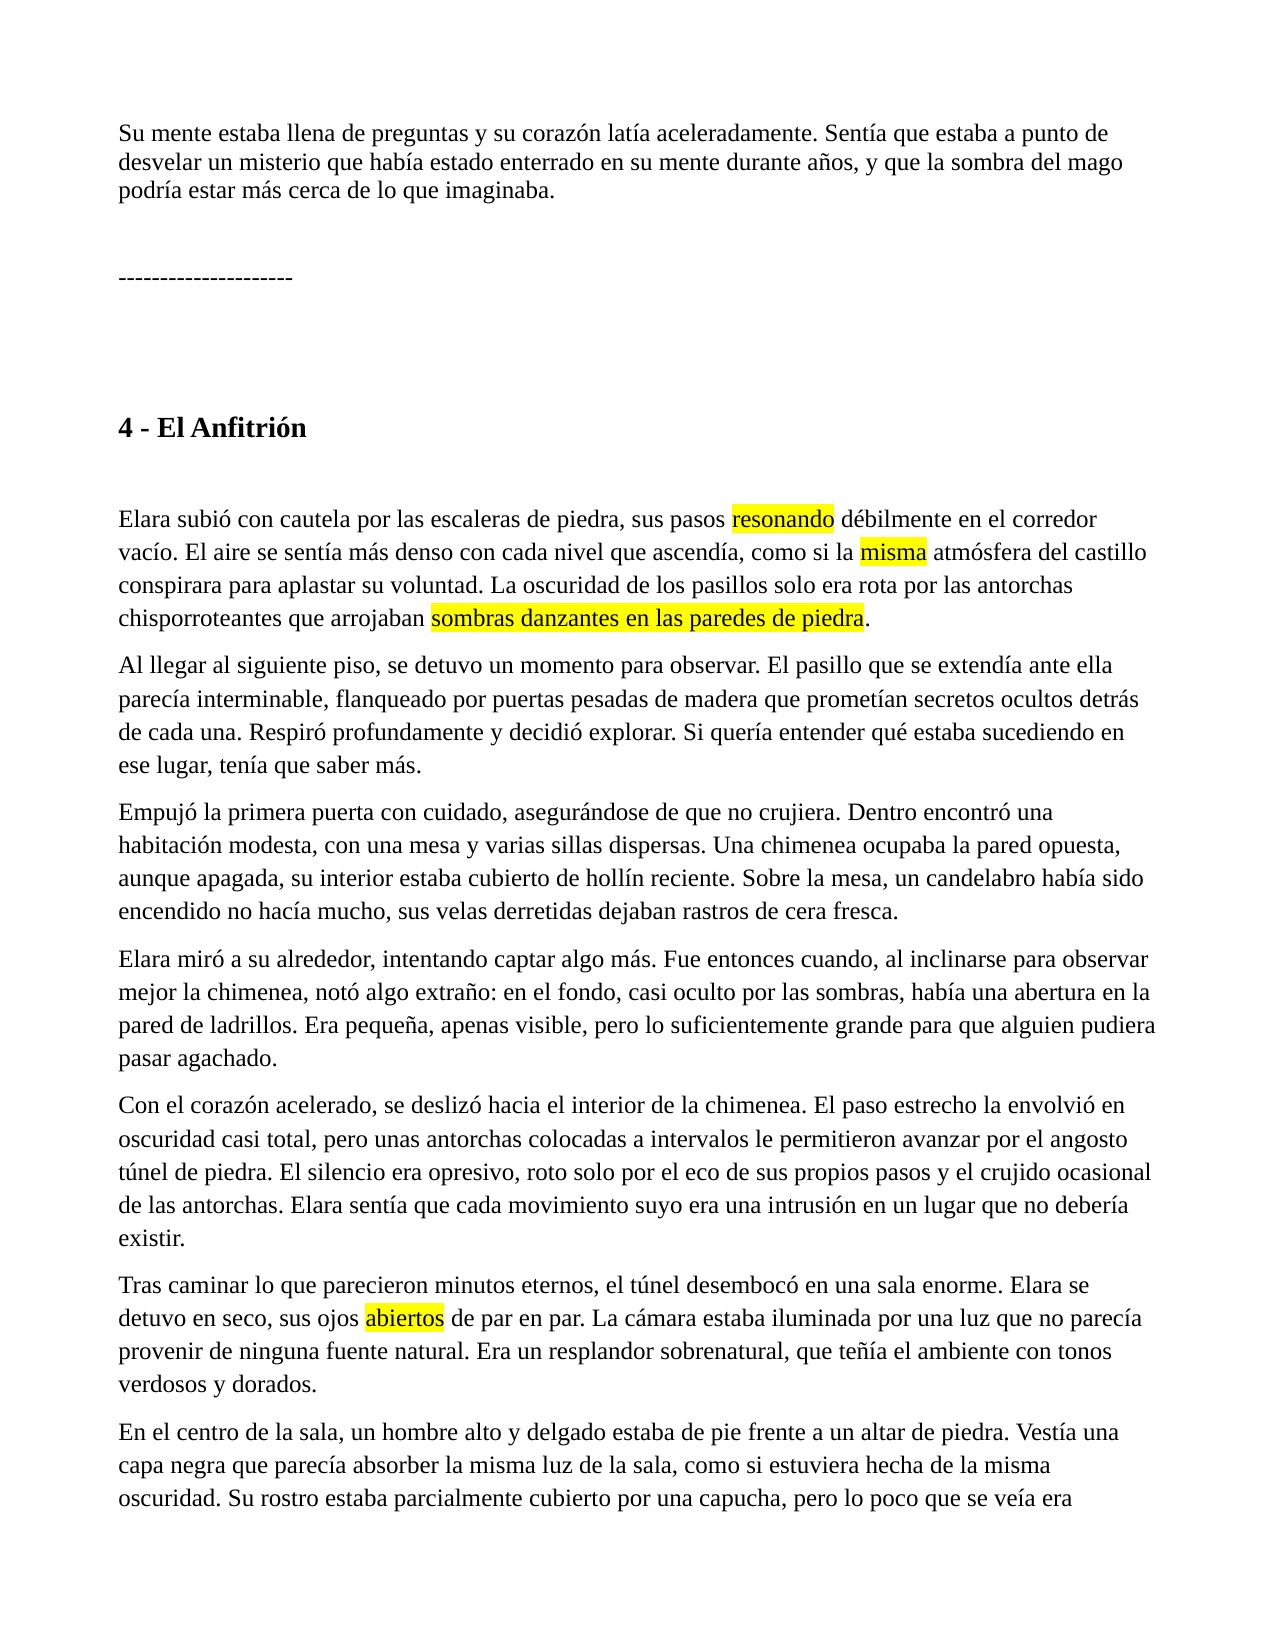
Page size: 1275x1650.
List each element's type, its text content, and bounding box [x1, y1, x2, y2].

text Su mente estaba llena de preguntas y su corazón latía aceleradamente. Sentía que estaba a punto de desvelar un misterio que había estado enterrado en su mente durante años, y que la sombra del mago podría estar más cerca de lo que imaginaba. [118, 118, 1157, 204]
text --------------------- [118, 262, 1157, 291]
text En el centro de la sala, un hombre alto y delgado estaba de pie frente a un altar de piedra. Vestía una capa negra que parecía absorber la misma luz de la sala, como si estuviera hecha de la misma oscuridad. Su rostro estaba parcialmente cubierto por una capucha, pero lo poco que se veía era [118, 1417, 1157, 1512]
text Con el corazón acelerado, se deslizó hacia el interior de la chimenea. El paso estrecho la envolvió en oscuridad casi total, pero unas antorchas colocadas a intervalos le permitieron avanzar por el angosto túnel de piedra. El silencio era opresivo, roto solo por el eco de sus propios pasos y el crujido ocasional de las antorchas. Elara sentía que cada movimiento suyo era una intrusión en un lugar que no debería existir. [118, 1091, 1157, 1251]
text Elara miró a su alrededor, intentando captar algo más. Fue entonces cuando, al inclinarse para observar mejor la chimenea, notó algo extraño: en el fondo, casi oculto por las sombras, había una abertura en la pared de ladrillos. Era pequeña, apenas visible, pero lo suficientemente grande para que alguien pudiera pasar agachado. [118, 944, 1157, 1072]
subtitle 4 - El Anfitrión [118, 410, 1157, 444]
text Empujó la primera puerta con cuidado, asegurándose de que no crujiera. Dentro encontró una habitación modesta, con una mesa y varias sillas dispersas. Una chimenea ocupaba la pared opuesta, aunque apagada, su interior estaba cubierto de hollín reciente. Sobre la mesa, un candelabro había sido encendido no hacía mucho, sus velas derretidas dejaban rastros de cera fresca. [118, 797, 1157, 925]
text Al llegar al siguiente piso, se detuvo un momento para observar. El pasillo que se extendía ante ella parecía interminable, flanqueado por puertas pesadas de madera que prometían secretos ocultos detrás de cada una. Respiró profundamente y decidió explorar. Si quería entender qué estaba sucediendo en ese lugar, tenía que saber más. [118, 651, 1157, 778]
text Tras caminar lo que parecieron minutos eternos, el túnel desembocó en una sala enorme. Elara se detuvo en seco, sus ojos abiertos de par en par. La cámara estaba iluminada por una luz que no parecía provenir de ninguna fuente natural. Era un resplandor sobrenatural, que teñía el ambiente con tonos verdosos y dorados. [118, 1270, 1157, 1398]
text Elara subió con cautela por las escaleras de piedra, sus pasos resonando débilmente en el corredor vacío. El aire se sentía más denso con cada nivel que ascendía, como si la misma atmósfera del castillo conspirara para aplastar su voluntad. La oscuridad de los pasillos solo era rota por las antorchas chisporroteantes que arrojaban sombras danzantes en las paredes de piedra. [118, 504, 1157, 632]
